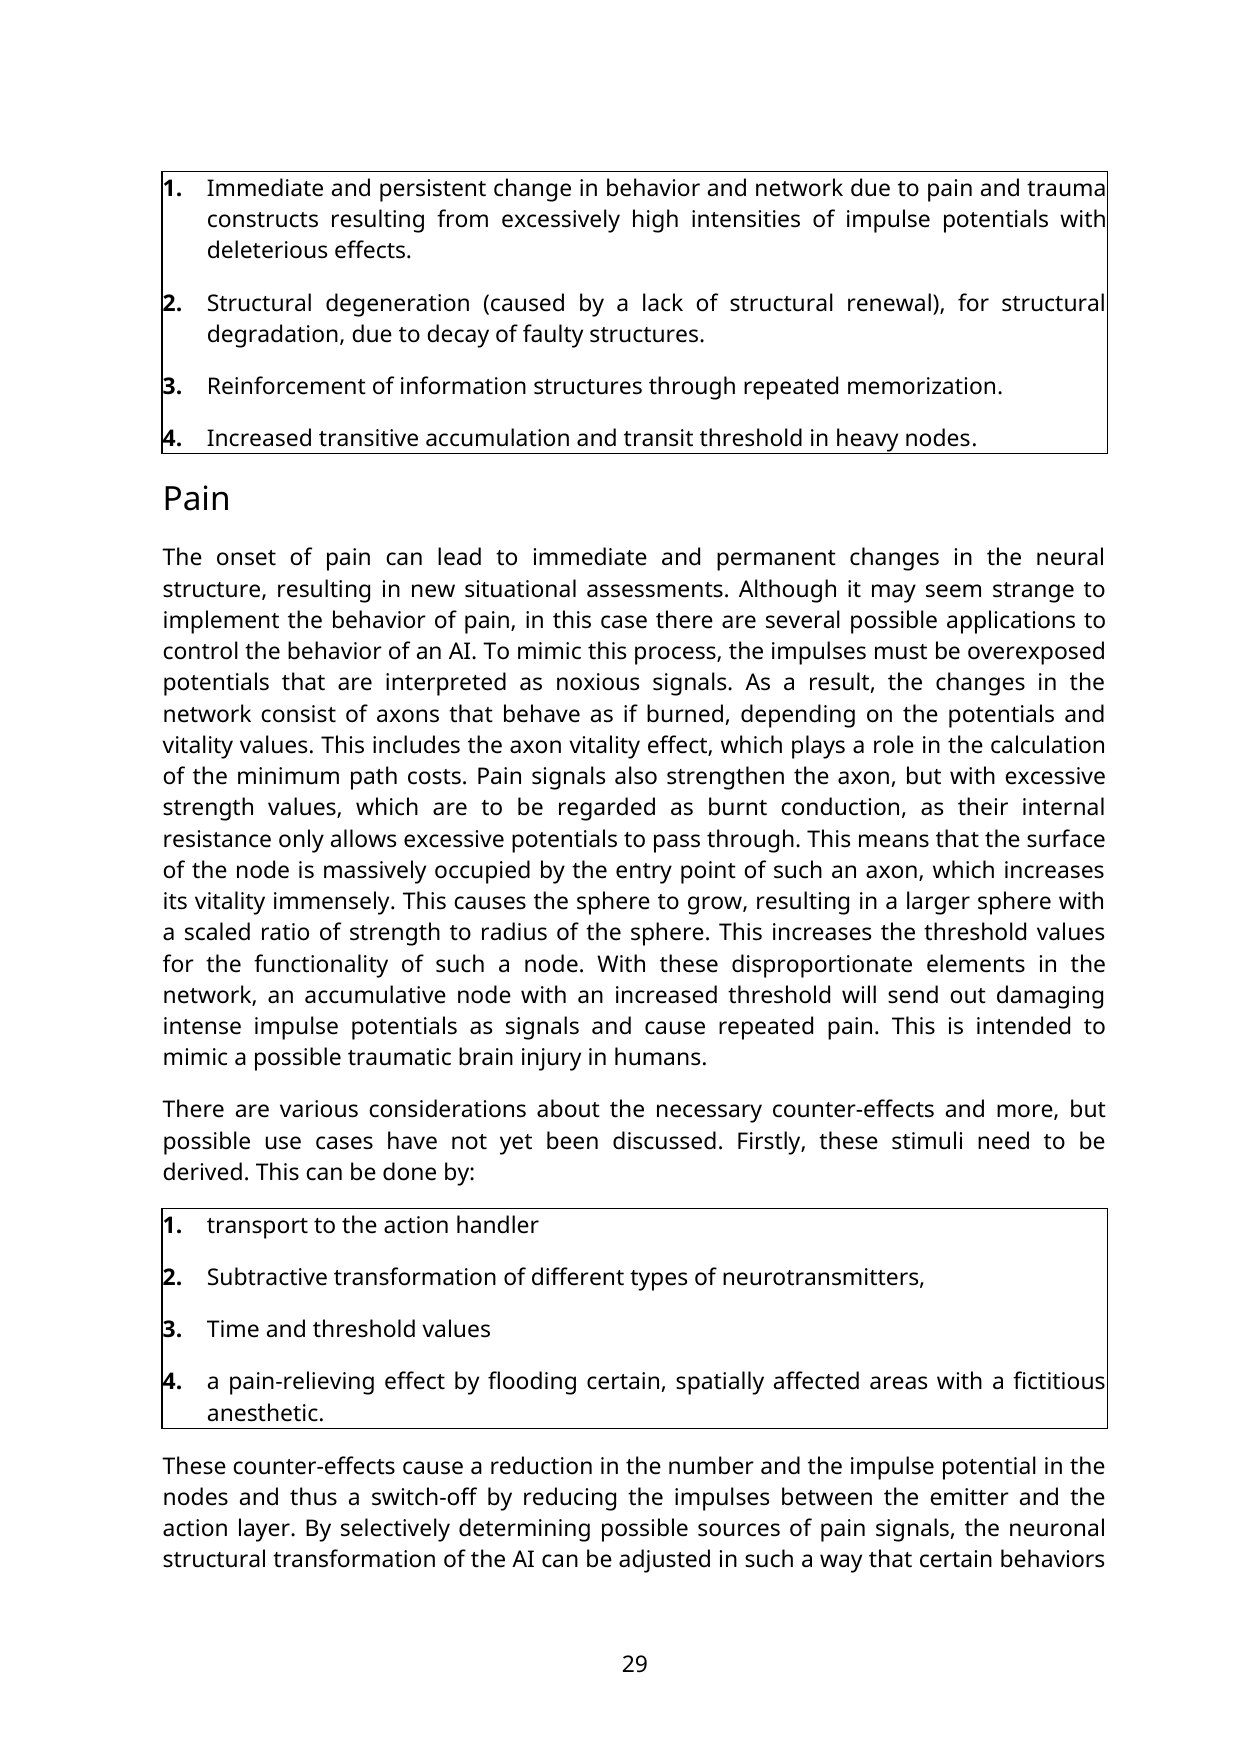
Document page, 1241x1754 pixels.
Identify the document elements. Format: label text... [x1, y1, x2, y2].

list Immediate and persistent change in behavior and network due to pain and trauma constructs resulting from excessively high intensities of impulse potentials with deleterious effects. [163, 172, 1107, 266]
list a pain-relieving effect by flooding certain, spatially affected areas with a fictitious anesthetic. [163, 1364, 1107, 1428]
text There are various considerations about the necessary counter-effects and more, but possible use cases have not yet been discussed. Firstly, these stimuli need to be derived. This can be done by: [162, 1093, 1107, 1187]
list transport to the action handler [163, 1209, 1107, 1240]
text These counter-effects cause a reduction in the number and the impulse potential in the nodes and thus a switch-off by reducing the impulses between the emitter and the action layer. By selectively determining possible sources of pain signals, the neuronal structural transformation of the AI can be adjusted in such a way that certain behaviors [162, 1449, 1107, 1574]
text The onset of pain can lead to immediate and permanent changes in the neural structure, resulting in new situational assessments. Although it may seem strange to implement the behavior of pain, in this case there are several possible applications to control the behavior of an AI. To mimic this process, the impulses must be overexposed potentials that are interpreted as noxious signals. As a result, the changes in the network consist of axons that behave as if burned, depending on the potentials and vitality values. This includes the axon vitality effect, which plays a role in the calculation of the minimum path costs. Pain signals also strengthen the axon, but with excessive strength values, which are to be regarded as burnt conduction, as their internal resistance only allows excessive potentials to pass through. This means that the surface of the node is massively occupied by the entry point of such an axon, which increases its vitality immensely. This causes the sphere to grow, resulting in a larger sphere with a scaled ratio of strength to radius of the sphere. This increases the threshold values for the functionality of such a node. With these disproportionate elements in the network, an accumulative node with an increased threshold will send out damaging intense impulse potentials as signals and cause repeated pain. This is intended to mimic a possible traumatic brain injury in humans. [162, 541, 1107, 1072]
subtitle Pain [162, 475, 1090, 520]
list Reinforcement of information structures through repeated memorization. [163, 369, 1107, 401]
list Time and threshold values [163, 1312, 1107, 1344]
list Structural degeneration (caused by a lack of structural renewal), for structural degradation, due to decay of faulty structures. [163, 285, 1107, 349]
list Subtractive transformation of different types of neurotransmitters, [163, 1260, 1107, 1292]
list Increased transitive accumulation and transit threshold in heavy nodes. [163, 421, 1107, 453]
